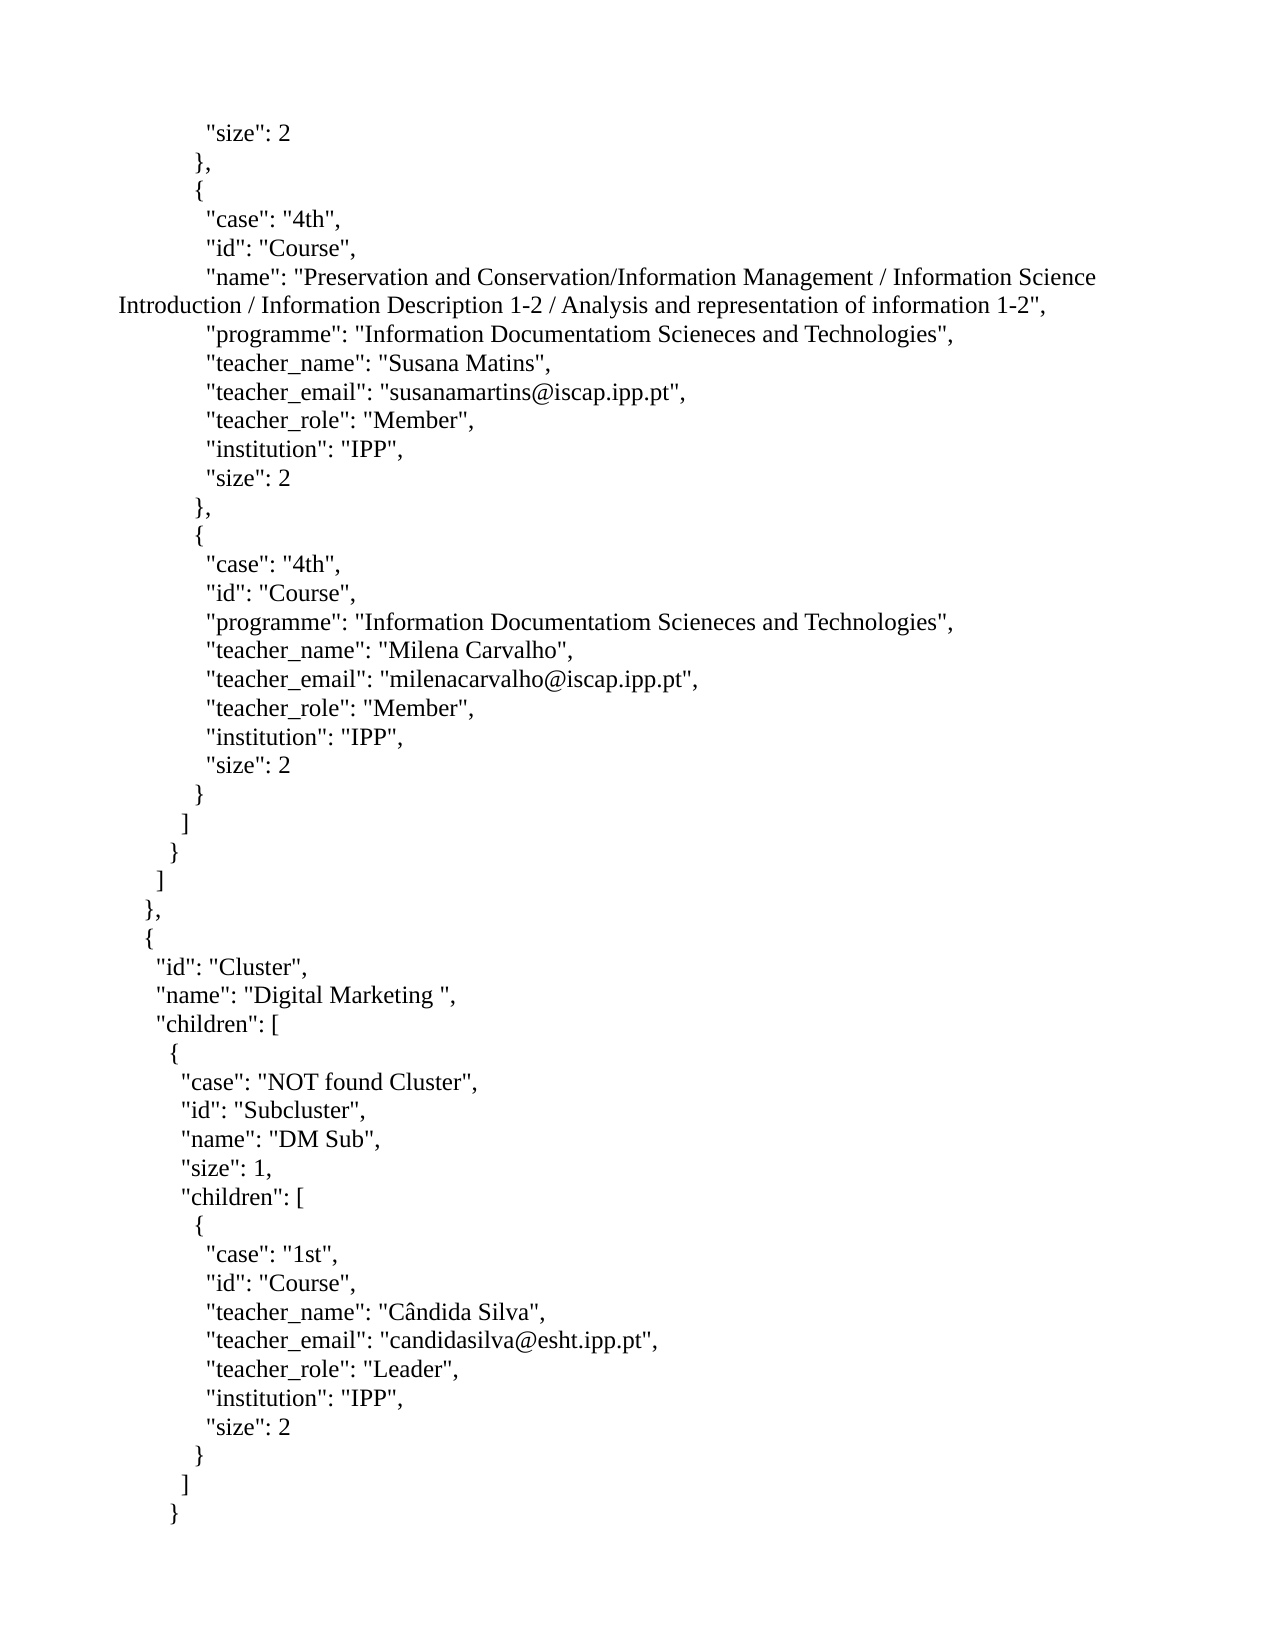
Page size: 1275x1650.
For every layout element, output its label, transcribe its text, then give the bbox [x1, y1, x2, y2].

text "teacher_role": "Member", [118, 406, 1157, 434]
text { [118, 923, 1157, 952]
text "institution": "IPP", [118, 1383, 1157, 1412]
text "teacher_email": "candidasilva@esht.ipp.pt", [118, 1326, 1157, 1354]
text "teacher_name": "Cândida Silva", [118, 1297, 1157, 1326]
text }, [118, 147, 1157, 176]
text "case": "1st", [118, 1239, 1157, 1268]
text "case": "NOT found Cluster", [118, 1067, 1157, 1096]
text "id": "Course", [118, 1268, 1157, 1297]
text "id": "Cluster", [118, 952, 1157, 981]
text "id": "Course", [118, 233, 1157, 262]
text "children": [ [118, 1009, 1157, 1038]
text "name": "DM Sub", [118, 1124, 1157, 1153]
text } [118, 837, 1157, 866]
text "id": "Course", [118, 578, 1157, 607]
text } [118, 1498, 1157, 1527]
text "teacher_email": "susanamartins@iscap.ipp.pt", [118, 377, 1157, 406]
text "case": "4th", [118, 549, 1157, 578]
text "children": [ [118, 1182, 1157, 1211]
text ] [118, 1469, 1157, 1498]
text { [118, 1038, 1157, 1067]
text "id": "Subcluster", [118, 1096, 1157, 1124]
text "size": 2 [118, 463, 1157, 492]
text { [118, 176, 1157, 204]
text "programme": "Information Documentatiom Scieneces and Technologies", [118, 607, 1157, 636]
text "teacher_role": "Leader", [118, 1354, 1157, 1383]
text ] [118, 866, 1157, 894]
text "size": 2 [118, 118, 1157, 147]
text "teacher_name": "Milena Carvalho", [118, 636, 1157, 664]
text { [118, 521, 1157, 549]
text "size": 1, [118, 1153, 1157, 1182]
text "name": "Digital Marketing ", [118, 981, 1157, 1009]
text { [118, 1211, 1157, 1239]
text "size": 2 [118, 1412, 1157, 1441]
text }, [118, 492, 1157, 521]
text "name": "Preservation and Conservation/Information Management / Information Science Introduction / Information Description 1-2 / Analysis and representation of information 1-2", [118, 262, 1157, 319]
text }, [118, 894, 1157, 923]
text ] [118, 808, 1157, 837]
text "teacher_role": "Member", [118, 693, 1157, 722]
text } [118, 1441, 1157, 1469]
text } [118, 779, 1157, 808]
text "teacher_name": "Susana Matins", [118, 348, 1157, 377]
text "institution": "IPP", [118, 434, 1157, 463]
text "programme": "Information Documentatiom Scieneces and Technologies", [118, 319, 1157, 348]
text "case": "4th", [118, 204, 1157, 233]
text "size": 2 [118, 751, 1157, 779]
text "institution": "IPP", [118, 722, 1157, 751]
text "teacher_email": "milenacarvalho@iscap.ipp.pt", [118, 664, 1157, 693]
